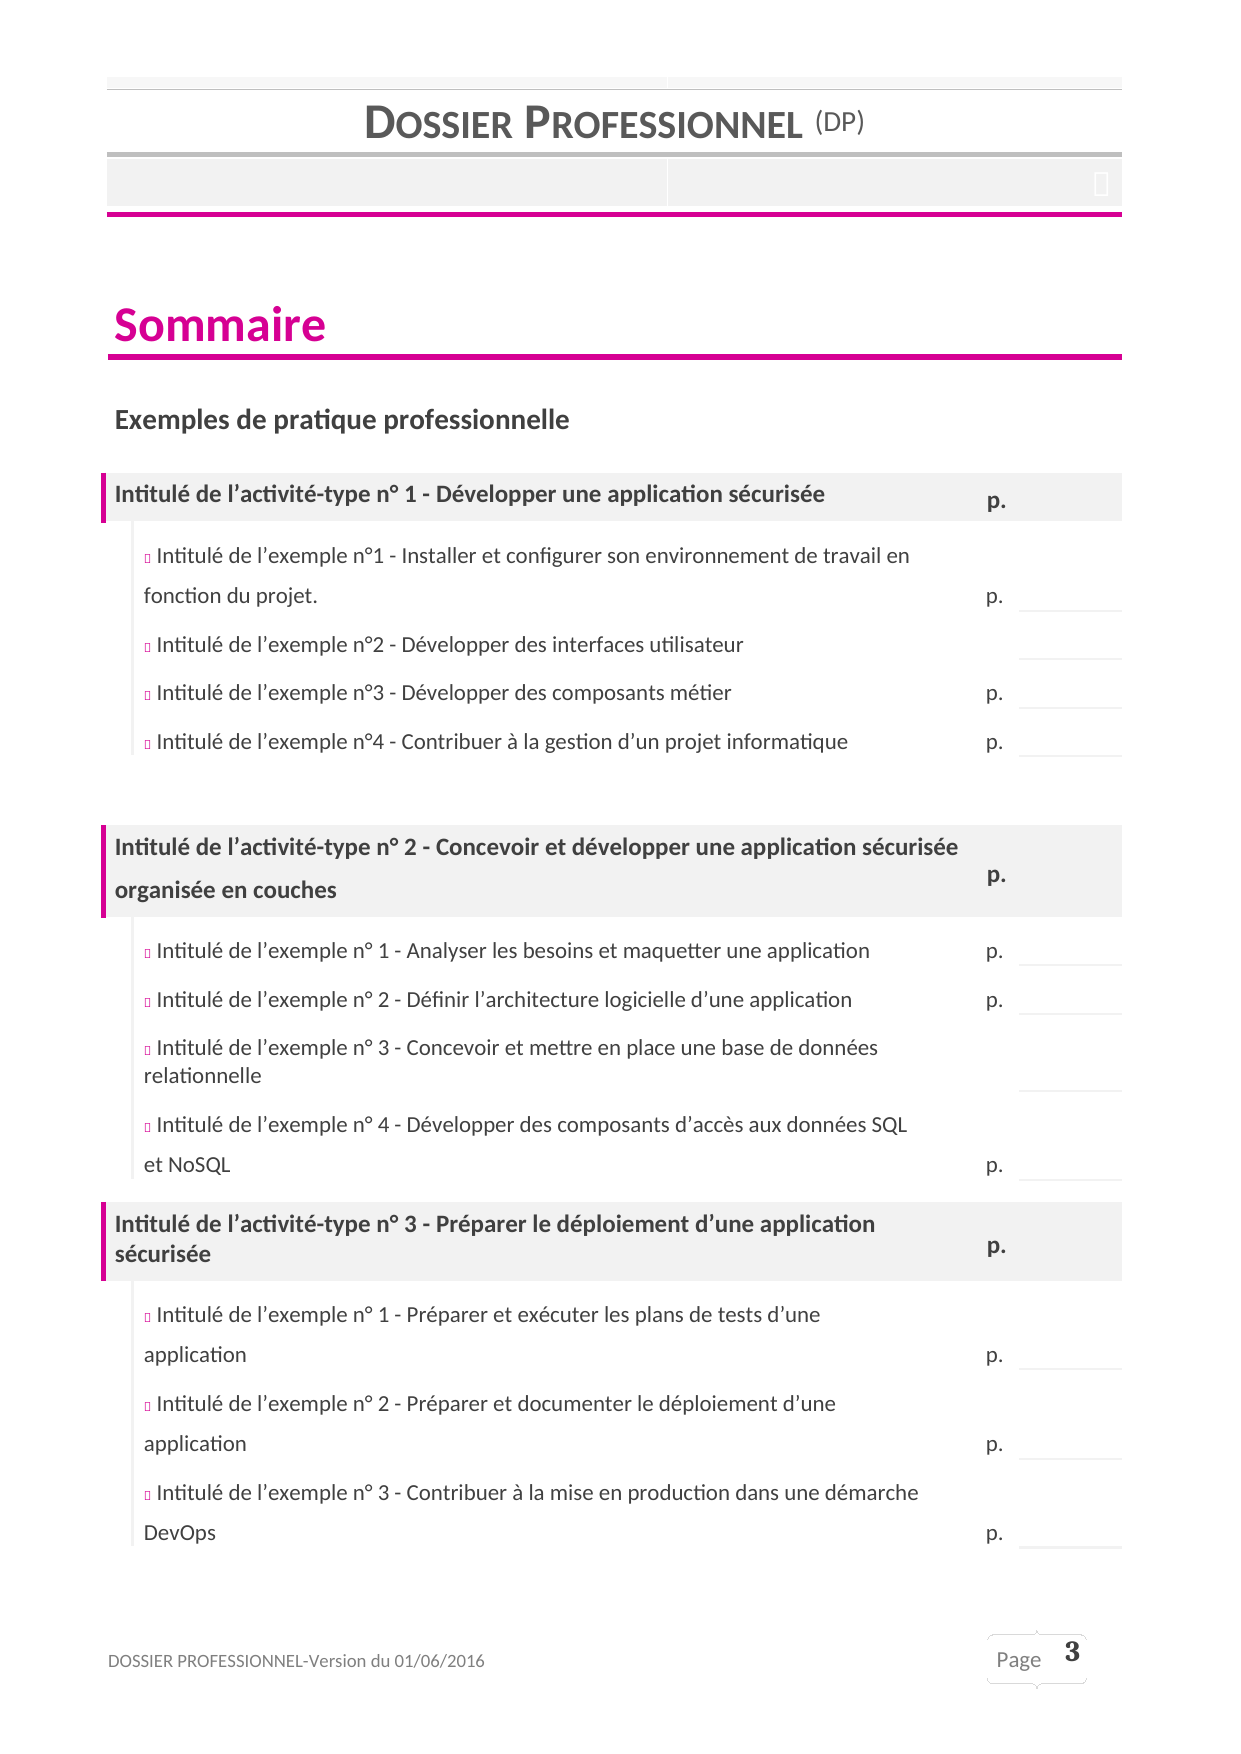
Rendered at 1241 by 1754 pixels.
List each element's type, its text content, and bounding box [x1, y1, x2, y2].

table_cell  Intitulé de l’exemple n° 2 - Définir l’architecture logicielle d’une application [134, 964, 974, 1013]
table_cell p. [974, 521, 1019, 609]
table_cell [1019, 966, 1122, 1013]
table_cell [1019, 1370, 1122, 1457]
table_cell [1019, 709, 1122, 755]
table_cell [103, 804, 132, 825]
table_cell p. [974, 1090, 1019, 1178]
table_cell [1019, 1281, 1122, 1368]
table_cell [1019, 917, 1122, 964]
table_cell p. [974, 917, 1019, 964]
table_cell [1019, 521, 1122, 609]
table_header Sommaire [103, 286, 1122, 353]
table_cell Intitulé de l’activité-type n° 2 - Concevoir et développer une application sécurisée organisée en couches [106, 825, 974, 917]
table_cell  Intitulé de l’exemple n° 4 - Développer des composants d’accès aux données SQL et NoSQL [134, 1090, 974, 1178]
table_cell [1019, 757, 1122, 804]
table_cell [1019, 1092, 1122, 1178]
table_cell [974, 804, 1019, 825]
table_cell [1019, 1202, 1122, 1281]
table_cell [133, 1546, 974, 1570]
table_cell  Intitulé de l’exemple n°2 - Développer des interfaces utilisateur [134, 610, 974, 658]
table_cell p. [974, 1202, 1019, 1281]
table_cell [1019, 1015, 1122, 1089]
table_cell p. [974, 1281, 1019, 1368]
table_cell p. [974, 658, 1019, 707]
table_cell  Intitulé de l’exemple n°3 - Développer des composants métier [134, 658, 974, 707]
table_cell [103, 1458, 131, 1546]
table_cell Intitulé de l’activité-type n° 3 - Préparer le déploiement d’une application sécurisée [106, 1202, 974, 1281]
table_cell [1019, 825, 1122, 917]
table_cell [1019, 1181, 1122, 1202]
table_cell [133, 804, 974, 825]
table_cell Intitulé de l’activité-type n° 1 - Développer une application sécurisée [106, 473, 974, 521]
table_cell [974, 1013, 1019, 1089]
table_cell [133, 1179, 974, 1202]
table_cell [974, 1546, 1019, 1570]
table_cell p. [974, 1368, 1019, 1457]
table_cell [974, 755, 1019, 804]
table_cell [103, 1546, 132, 1570]
table_cell  Intitulé de l’exemple n° 1 - Préparer et exécuter les plans de tests d’une application [134, 1281, 974, 1368]
table_cell  Intitulé de l’exemple n°1 - Installer et configurer son environnement de travail en fonction du projet. [134, 521, 974, 609]
table_cell [103, 707, 131, 755]
table_cell p. [974, 707, 1019, 755]
table_cell [103, 1090, 131, 1178]
table_cell [103, 918, 131, 964]
table_cell [1019, 612, 1122, 658]
table_cell [103, 964, 131, 1013]
table_cell [1019, 804, 1122, 825]
table_cell [103, 658, 131, 707]
table_cell [103, 610, 131, 658]
table_cell [133, 755, 974, 804]
table_cell [1019, 1549, 1122, 1570]
table_cell p. [974, 473, 1019, 521]
table_cell p. [974, 825, 1019, 917]
table_cell  Intitulé de l’exemple n° 3 - Concevoir et mettre en place une base de données relationnelle [134, 1013, 974, 1089]
table_cell [1019, 473, 1122, 521]
table_cell p. [974, 964, 1019, 1013]
table_cell  Intitulé de l’exemple n° 2 - Préparer et documenter le déploiement d’une application [134, 1368, 974, 1457]
table_cell  Intitulé de l’exemple n° 3 - Contribuer à la mise en production dans une démarche DevOps [134, 1458, 974, 1546]
table_cell [103, 1368, 131, 1457]
table_cell Exemples de pratique professionnelle [103, 354, 1122, 472]
table_cell [103, 1179, 132, 1202]
table_cell [103, 1281, 131, 1368]
table_cell [103, 1013, 131, 1089]
table_cell [1019, 1460, 1122, 1546]
table_cell  Intitulé de l’exemple n°4 - Contribuer à la gestion d’un projet informatique [134, 707, 974, 755]
table_cell p. [974, 1458, 1019, 1546]
table_cell [103, 523, 131, 609]
table_cell [103, 755, 132, 804]
table_cell  Intitulé de l’exemple n° 1 - Analyser les besoins et maquetter une application [134, 917, 974, 964]
table_cell [1019, 660, 1122, 707]
table_cell [974, 1179, 1019, 1202]
table_cell [974, 610, 1019, 658]
